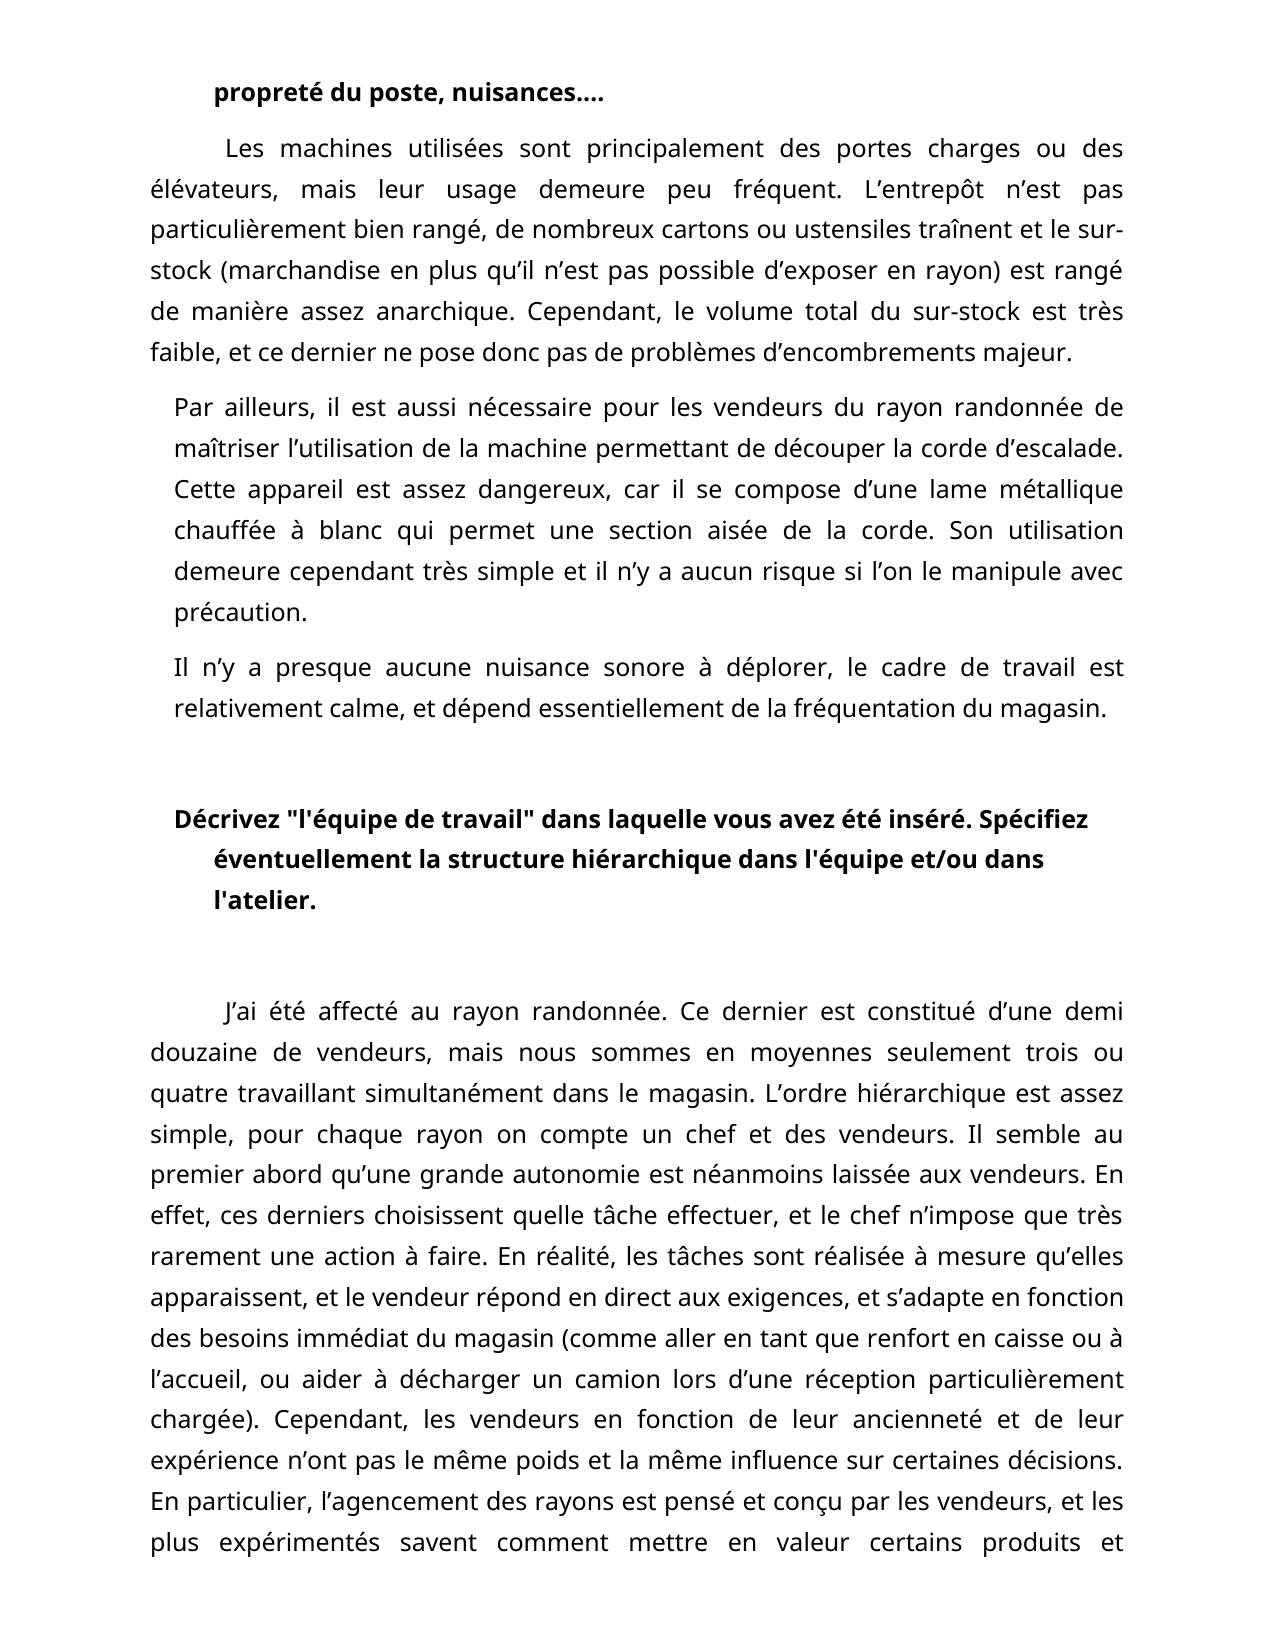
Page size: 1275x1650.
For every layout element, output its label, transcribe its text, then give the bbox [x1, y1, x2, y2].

text J’ai été affecté au rayon randonnée. Ce dernier est constitué d’une demi douzaine de vendeurs, mais nous sommes en moyennes seulement trois ou quatre travaillant simultanément dans le magasin. L’ordre hiérarchique est assez simple, pour chaque rayon on compte un chef et des vendeurs. Il semble au premier abord qu’une grande autonomie est néanmoins laissée aux vendeurs. En effet, ces derniers choisissent quelle tâche effectuer, et le chef n’impose que très rarement une action à faire. En réalité, les tâches sont réalisée à mesure qu’elles apparaissent, et le vendeur répond en direct aux exigences, et s’adapte en fonction des besoins immédiat du magasin (comme aller en tant que renfort en caisse ou à l’accueil, ou aider à décharger un camion lors d’une réception particulièrement chargée). Cependant, les vendeurs en fonction de leur ancienneté et de leur expérience n’ont pas le même poids et la même influence sur certaines décisions. En particulier, l’agencement des rayons est pensé et conçu par les vendeurs, et les plus expérimentés savent comment mettre en valeur certains produits et [150, 994, 1125, 1559]
text Décrivez "l'équipe de travail" dans laquelle vous avez été inséré. Spécifiez éventuellement la structure hiérarchique dans l'équipe et/ou dans l'atelier. [174, 801, 1125, 917]
text Par ailleurs, il est aussi nécessaire pour les vendeurs du rayon randonnée de maîtriser l’utilisation de la machine permettant de découper la corde d’escalade. Cette appareil est assez dangereux, car il se compose d’une lame métallique chauffée à blanc qui permet une section aisée de la corde. Son utilisation demeure cependant très simple et il n’y a aucun risque si l’on le manipule avec précaution. [174, 390, 1125, 628]
text Les machines utilisées sont principalement des portes charges ou des élévateurs, mais leur usage demeure peu fréquent. L’entrepôt n’est pas particulièrement bien rangé, de nombreux cartons ou ustensiles traînent et le sur-stock (marchandise en plus qu’il n’est pas possible d’exposer en rayon) est rangé de manière assez anarchique. Cependant, le volume total du sur-stock est très faible, et ce dernier ne pose donc pas de problèmes d’encombrements majeur. [150, 130, 1125, 369]
text propreté du poste, nuisances.… [174, 75, 1125, 109]
text Il n’y a presque aucune nuisance sonore à déplorer, le cadre de travail est relativement calme, et dépend essentiellement de la fréquentation du magasin. [174, 649, 1125, 724]
